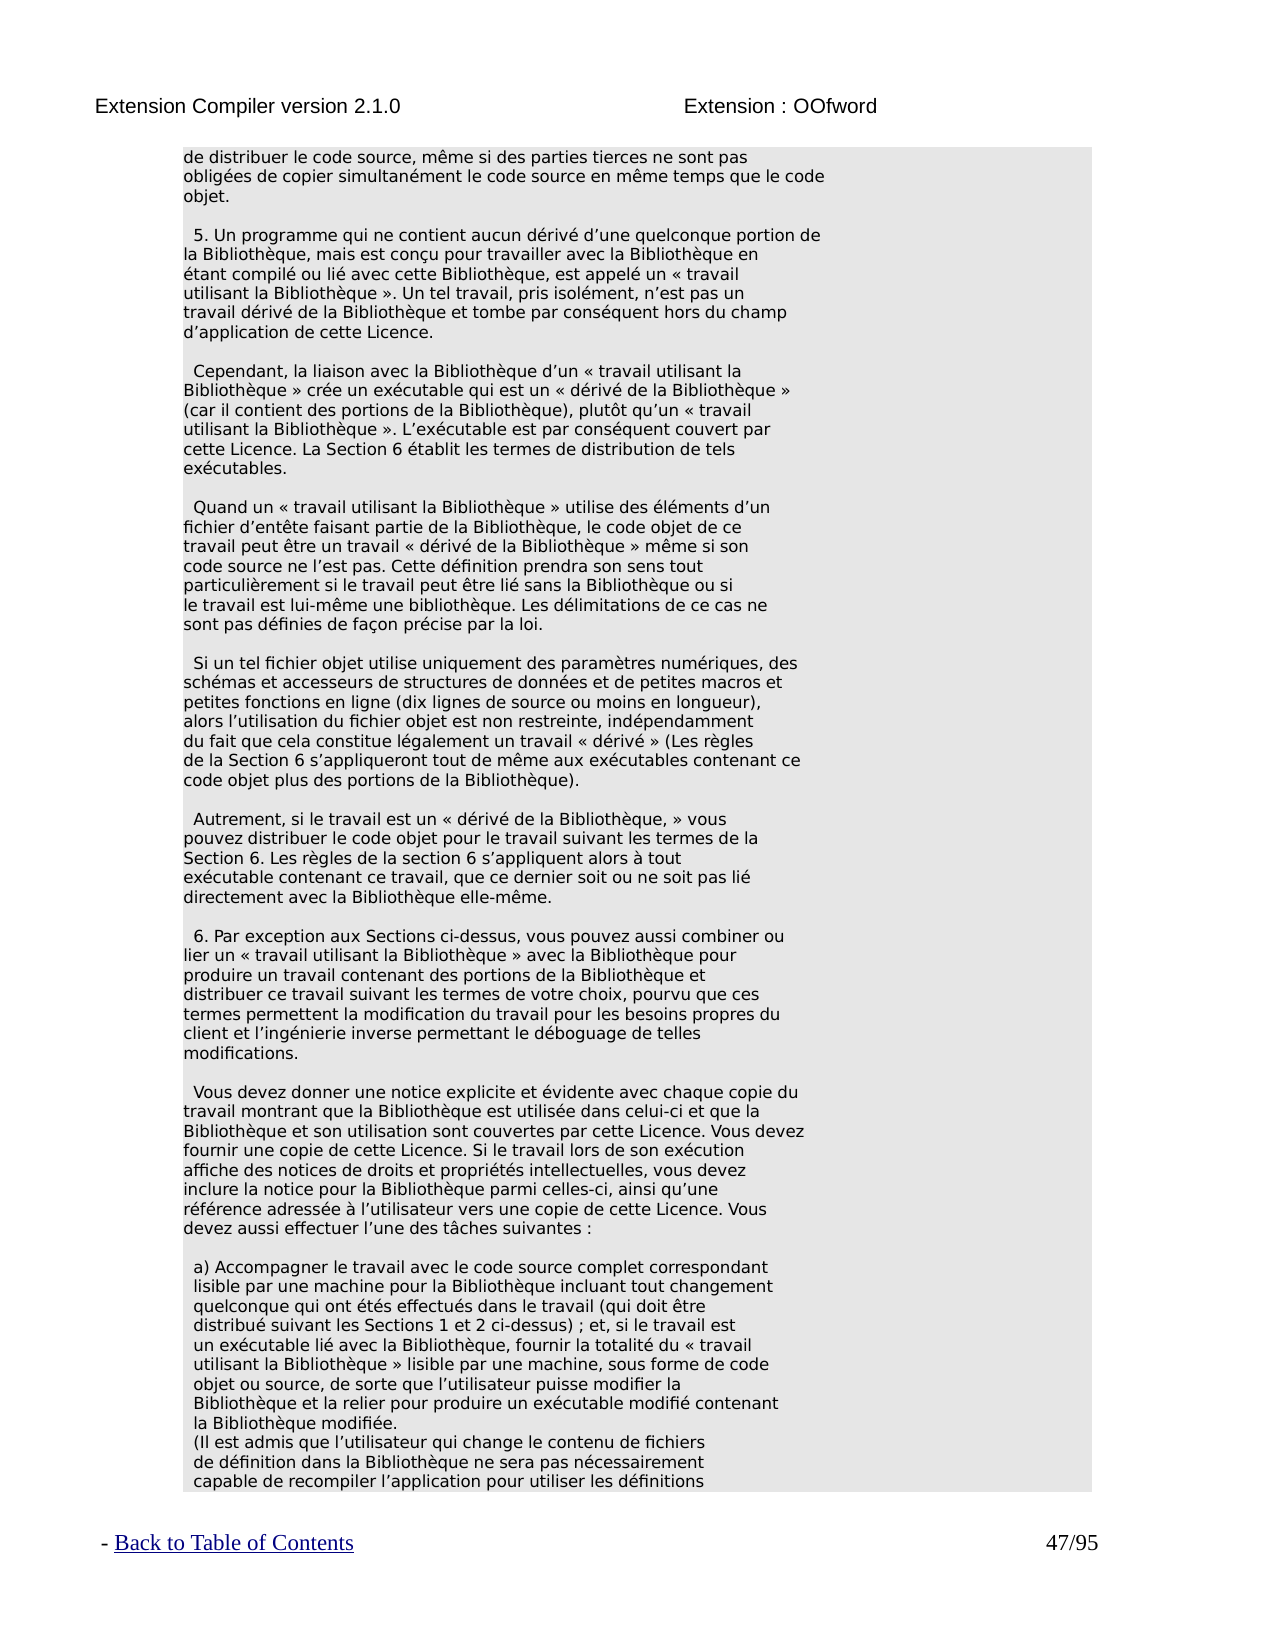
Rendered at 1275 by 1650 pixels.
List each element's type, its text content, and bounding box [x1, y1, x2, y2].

text 5. Un programme qui ne contient aucun dérivé d’une quelconque portion de [183, 225, 1092, 245]
text Quand un « travail utilisant la Bibliothèque » utilise des éléments d’un [183, 498, 1092, 518]
text a) Accompagner le travail avec le code source complet correspondant [183, 1258, 1092, 1277]
text fichier d’entête faisant partie de la Bibliothèque, le code objet de ce [183, 518, 1092, 537]
text capable de recompiler l’application pour utiliser les définitions [183, 1472, 1092, 1492]
text travail dérivé de la Bibliothèque et tombe par conséquent hors du champ [183, 303, 1092, 323]
text utilisant la Bibliothèque ». Un tel travail, pris isolément, n’est pas un [183, 284, 1092, 303]
text Cependant, la liaison avec la Bibliothèque d’un « travail utilisant la [183, 362, 1092, 381]
text Bibliothèque » crée un exécutable qui est un « dérivé de la Bibliothèque » [183, 381, 1092, 401]
text pouvez distribuer le code objet pour le travail suivant les termes de la [183, 829, 1092, 849]
text client et l’ingénierie inverse permettant le déboguage de telles [183, 1024, 1092, 1043]
text un exécutable lié avec la Bibliothèque, fournir la totalité du « travail [183, 1336, 1092, 1355]
text code objet plus des portions de la Bibliothèque). [183, 771, 1092, 790]
text étant compilé ou lié avec cette Bibliothèque, est appelé un « travail [183, 264, 1092, 284]
text exécutable contenant ce travail, que ce dernier soit ou ne soit pas lié [183, 868, 1092, 888]
text distribué suivant les Sections 1 et 2 ci-dessus) ; et, si le travail est [183, 1316, 1092, 1336]
text exécutables. [183, 459, 1092, 479]
text affiche des notices de droits et propriétés intellectuelles, vous devez [183, 1160, 1092, 1180]
text travail montrant que la Bibliothèque est utilisée dans celui-ci et que la [183, 1102, 1092, 1121]
text le travail est lui-même une bibliothèque. Les délimitations de ce cas ne [183, 596, 1092, 615]
text la Bibliothèque, mais est conçu pour travailler avec la Bibliothèque en [183, 245, 1092, 264]
text utilisant la Bibliothèque ». L’exécutable est par conséquent couvert par [183, 420, 1092, 440]
text lier un « travail utilisant la Bibliothèque » avec la Bibliothèque pour [183, 946, 1092, 966]
text distribuer ce travail suivant les termes de votre choix, pourvu que ces [183, 985, 1092, 1004]
text code source ne l’est pas. Cette définition prendra son sens tout [183, 557, 1092, 576]
text termes permettent la modification du travail pour les besoins propres du [183, 1004, 1092, 1024]
text de définition dans la Bibliothèque ne sera pas nécessairement [183, 1453, 1092, 1472]
text du fait que cela constitue légalement un travail « dérivé » (Les règles [183, 732, 1092, 751]
text de la Section 6 s’appliqueront tout de même aux exécutables contenant ce [183, 751, 1092, 771]
text objet. [183, 186, 1092, 206]
text quelconque qui ont étés effectués dans le travail (qui doit être [183, 1297, 1092, 1316]
text 6. Par exception aux Sections ci-dessus, vous pouvez aussi combiner ou [183, 927, 1092, 946]
text Vous devez donner une notice explicite et évidente avec chaque copie du [183, 1082, 1092, 1102]
text Bibliothèque et son utilisation sont couvertes par cette Licence. Vous devez [183, 1121, 1092, 1141]
text de distribuer le code source, même si des parties tierces ne sont pas [183, 147, 1092, 167]
text alors l’utilisation du fichier objet est non restreinte, indépendamment [183, 712, 1092, 732]
text cette Licence. La Section 6 établit les termes de distribution de tels [183, 440, 1092, 459]
text directement avec la Bibliothèque elle-même. [183, 888, 1092, 907]
text Section 6. Les règles de la section 6 s’appliquent alors à tout [183, 849, 1092, 868]
text objet ou source, de sorte que l’utilisateur puisse modifier la [183, 1375, 1092, 1394]
text la Bibliothèque modifiée. [183, 1414, 1092, 1433]
text utilisant la Bibliothèque » lisible par une machine, sous forme de code [183, 1355, 1092, 1375]
text petites fonctions en ligne (dix lignes de source ou moins en longueur), [183, 693, 1092, 712]
text travail peut être un travail « dérivé de la Bibliothèque » même si son [183, 537, 1092, 557]
text référence adressée à l’utilisateur vers une copie de cette Licence. Vous [183, 1199, 1092, 1219]
text schémas et accesseurs de structures de données et de petites macros et [183, 673, 1092, 693]
text modifications. [183, 1043, 1092, 1063]
text (Il est admis que l’utilisateur qui change le contenu de fichiers [183, 1433, 1092, 1453]
text particulièrement si le travail peut être lié sans la Bibliothèque ou si [183, 576, 1092, 596]
text sont pas définies de façon précise par la loi. [183, 615, 1092, 634]
text d’application de cette Licence. [183, 323, 1092, 342]
text (car il contient des portions de la Bibliothèque), plutôt qu’un « travail [183, 401, 1092, 420]
text devez aussi effectuer l’une des tâches suivantes : [183, 1219, 1092, 1238]
text fournir une copie de cette Licence. Si le travail lors de son exécution [183, 1141, 1092, 1160]
text lisible par une machine pour la Bibliothèque incluant tout changement [183, 1277, 1092, 1297]
text inclure la notice pour la Bibliothèque parmi celles-ci, ainsi qu’une [183, 1180, 1092, 1199]
text produire un travail contenant des portions de la Bibliothèque et [183, 966, 1092, 985]
text Bibliothèque et la relier pour produire un exécutable modifié contenant [183, 1394, 1092, 1414]
text Si un tel fichier objet utilise uniquement des paramètres numériques, des [183, 654, 1092, 673]
text obligées de copier simultanément le code source en même temps que le code [183, 167, 1092, 186]
text Autrement, si le travail est un « dérivé de la Bibliothèque, » vous [183, 810, 1092, 829]
